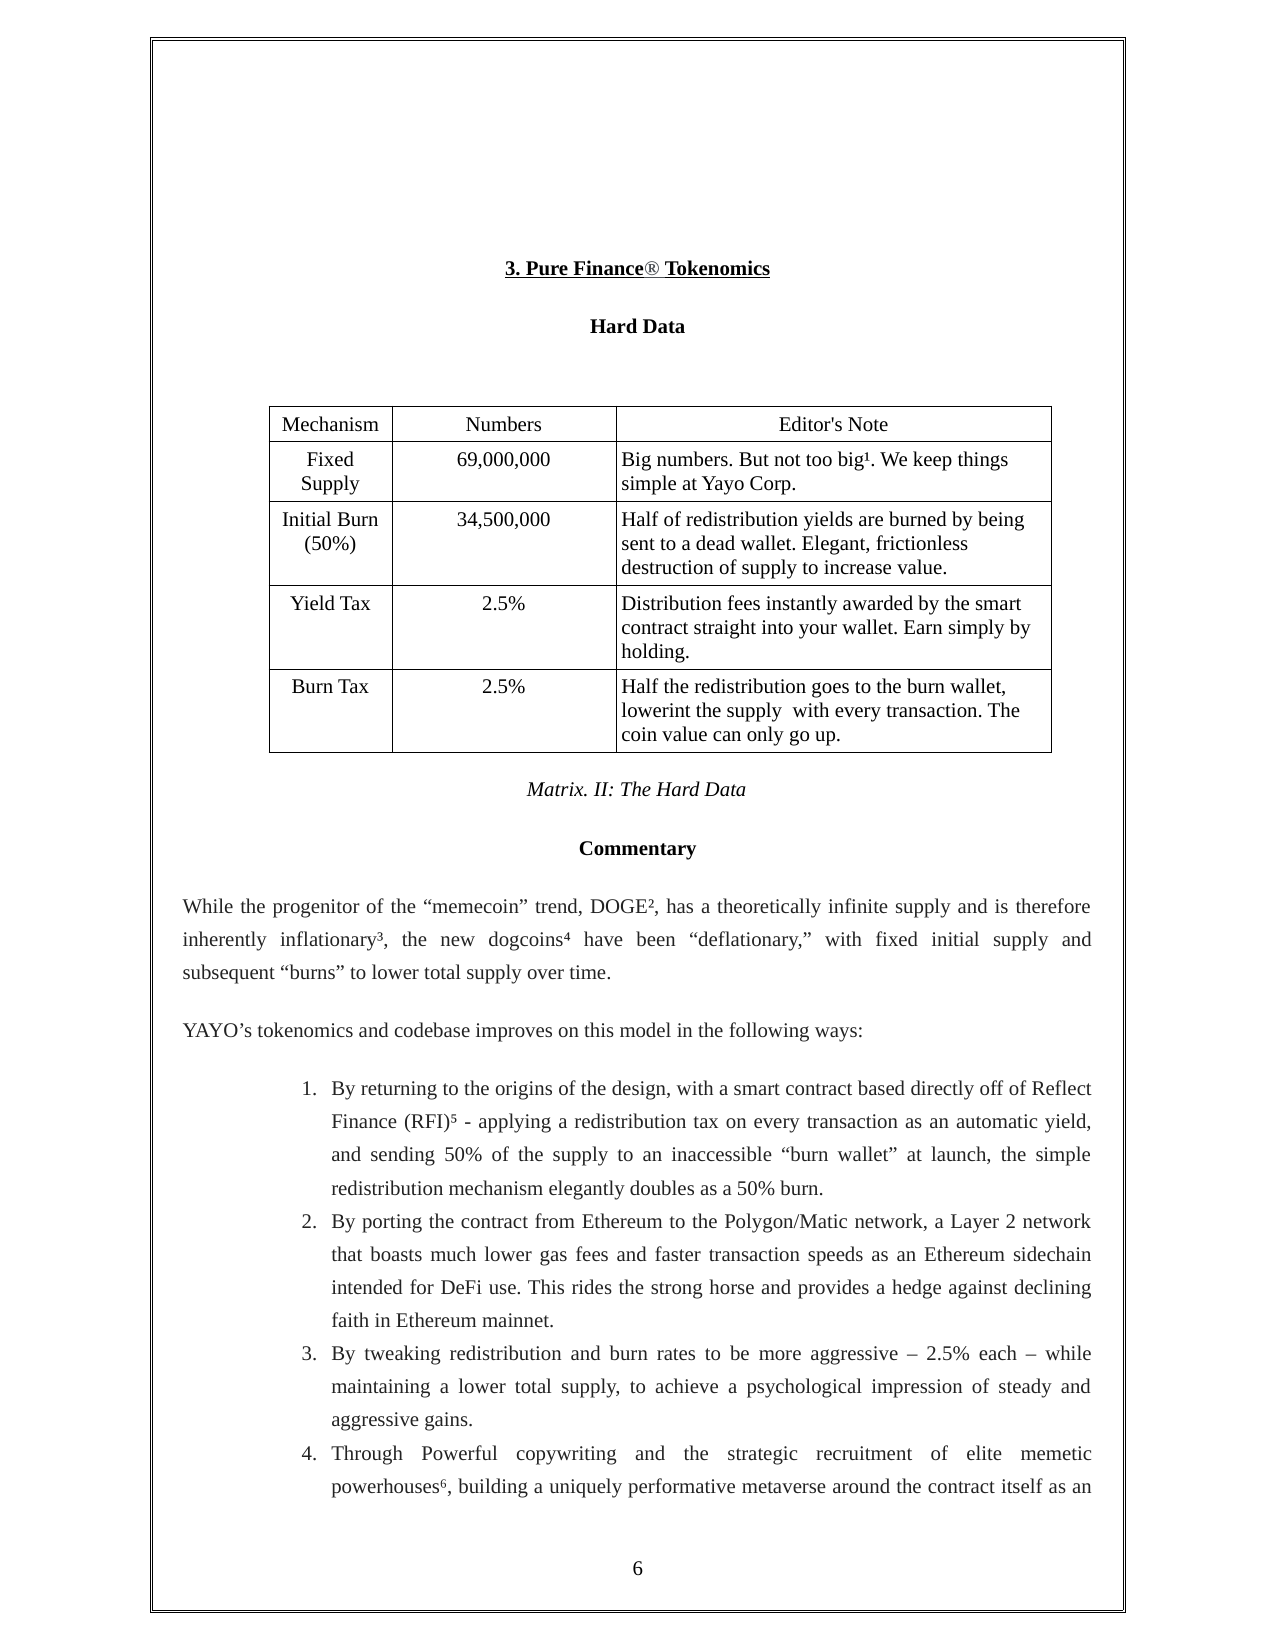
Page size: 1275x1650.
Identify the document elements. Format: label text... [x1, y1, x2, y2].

table_header Editor's Note [617, 407, 1051, 441]
list By porting the contract from Ethereum to the Polygon/Matic network, a Layer 2 network that boasts much lower gas fees and faster transaction speeds as an Ethereum sidechain intended for DeFi use. This rides the strong horse and provides a hedge against declining faith in Ethereum mainnet. [301, 1208, 1093, 1332]
text While the progenitor of the “memecoin” trend, DOGE², has a theoretically infinite supply and is therefore inherently inflationary³, the new dogcoins⁴ have been “deflationary,” with fixed initial supply and subsequent “burns” to lower total supply over time. [182, 893, 1093, 984]
table_cell 69,000,000 [393, 442, 616, 501]
table_cell Half the redistribution goes to the burn wallet, lowerint the supply with every transaction. The coin value can only go up. [617, 670, 1051, 752]
text Hard Data [182, 314, 1093, 338]
list By tweaking redistribution and burn rates to be more aggressive – 2.5% each – while maintaining a lower total supply, to achieve a psychological impression of steady and aggressive gains. [301, 1341, 1093, 1431]
text 3. Pure Finance® Tokenomics [182, 256, 1093, 280]
table_cell 2.5% [393, 586, 616, 668]
table_cell Big numbers. But not too big¹. We keep things simple at Yayo Corp. [617, 442, 1051, 501]
text Matrix. II: The Hard Data [182, 777, 1093, 801]
table_cell Yield Tax [270, 586, 392, 668]
table_cell Distribution fees instantly awarded by the smart contract straight into your wallet. Earn simply by holding. [617, 586, 1051, 668]
table_header Numbers [393, 407, 616, 441]
table_cell 34,500,000 [393, 502, 616, 585]
table_cell Fixed Supply [270, 442, 392, 501]
list Through Powerful copywriting and the strategic recruitment of elite memetic powerhouses⁶, building a uniquely performative metaverse around the contract itself as an [301, 1440, 1093, 1498]
table_cell 2.5% [393, 670, 616, 752]
table_cell Burn Tax [270, 670, 392, 752]
text Commentary [182, 835, 1093, 859]
table_cell Initial Burn (50%) [270, 502, 392, 585]
table_cell Half of redistribution yields are burned by being sent to a dead wallet. Elegant, frictionless destruction of supply to increase value. [617, 502, 1051, 585]
table_header Mechanism [270, 407, 392, 441]
text YAYO’s tokenomics and codebase improves on this model in the following ways: [182, 1018, 1093, 1042]
list By returning to the origins of the design, with a smart contract based directly off of Reflect Finance (RFI)⁵ - applying a redistribution tax on every transaction as an automatic yield, and sending 50% of the supply to an inaccessible “burn wallet” at launch, the simple redistribution mechanism elegantly doubles as a 50% burn. [301, 1076, 1093, 1199]
